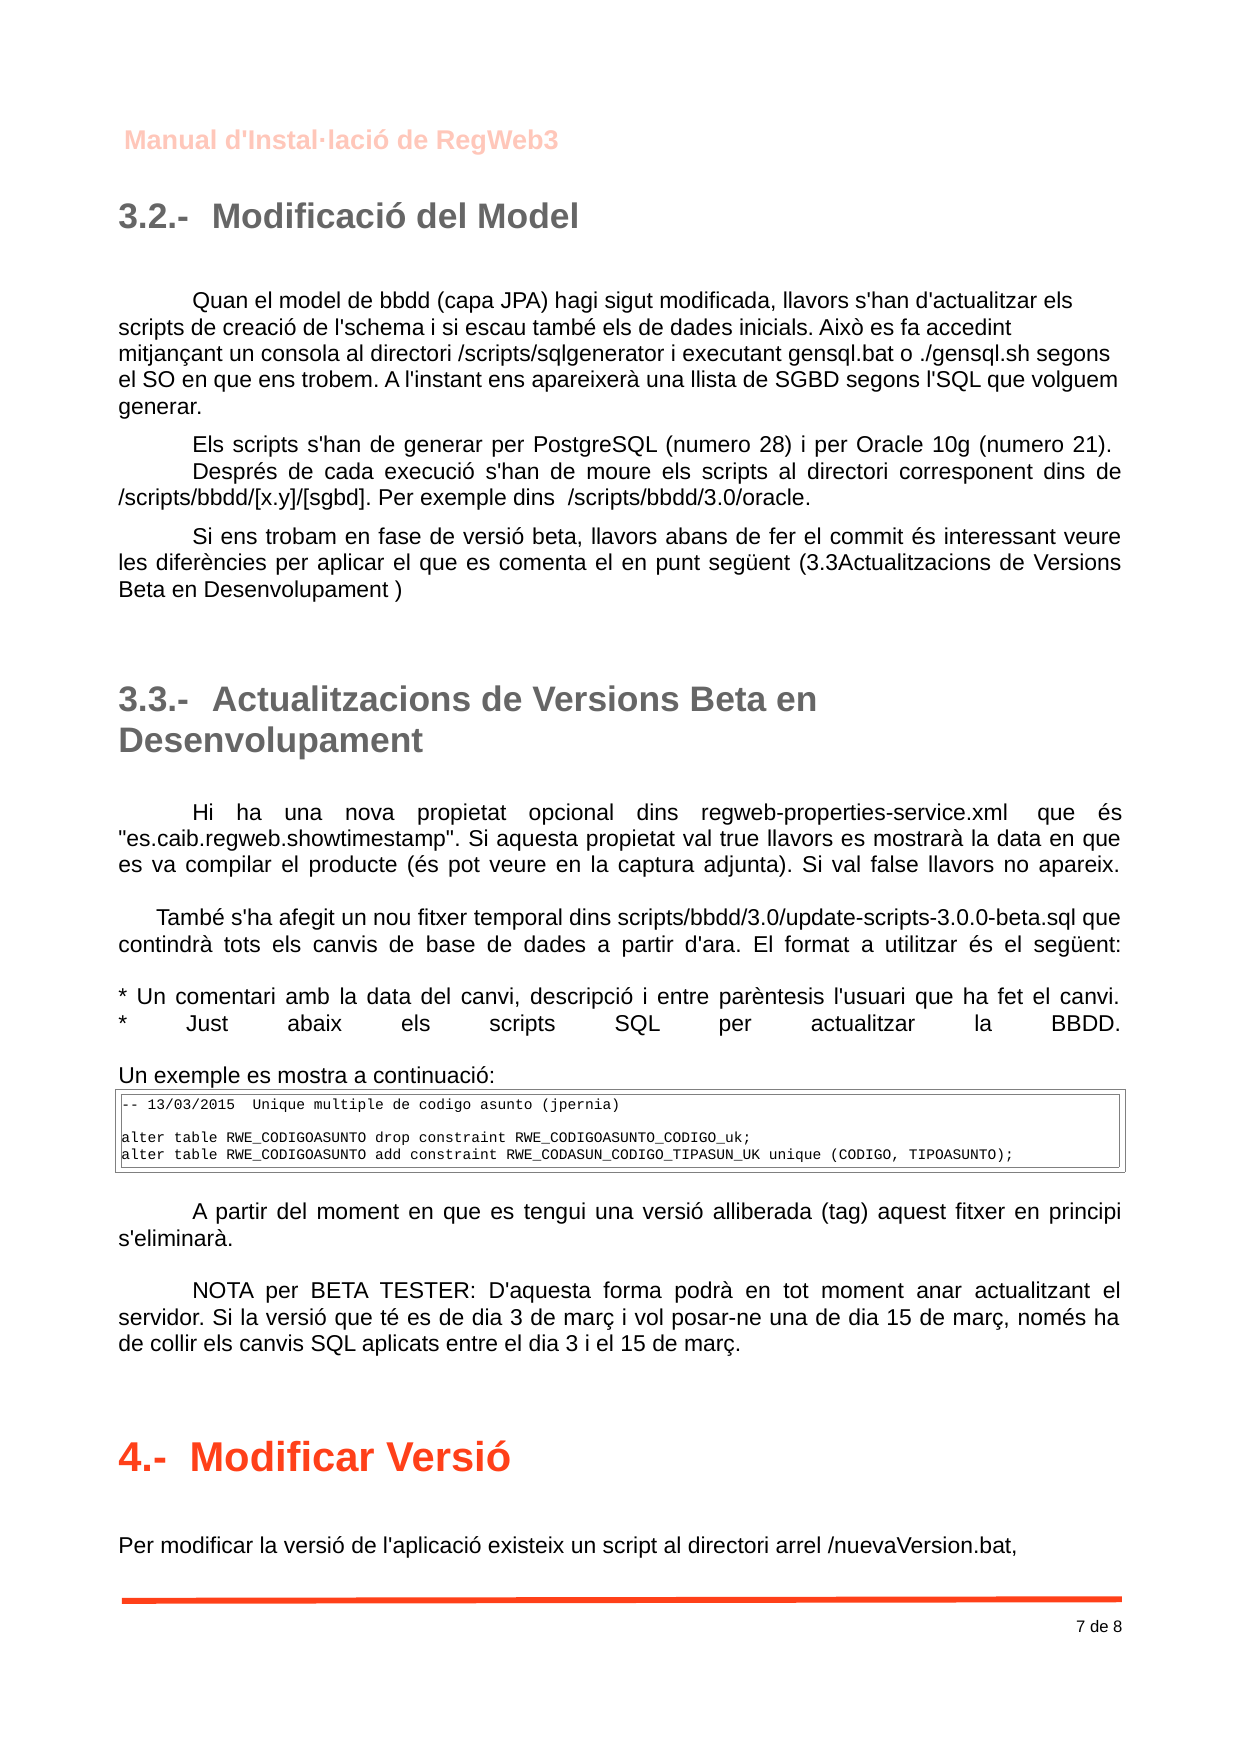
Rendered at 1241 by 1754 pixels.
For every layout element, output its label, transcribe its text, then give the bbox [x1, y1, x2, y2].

subtitle Actualitzacions de Versions Beta en Desenvolupament [118, 678, 1122, 760]
text Quan el model de bbdd (capa JPA) hagi sigut modificada, llavors s'han d'actualitzar els scripts de creació de l'schema i si escau també els de dades inicials. Això es fa accedint mitjançant un consola al directori /scripts/sqlgenerator i executant gensql.bat o ./gensql.sh segons el SO en que ens trobem. A l'instant ens apareixerà una llista de SGBD segons l'SQL que volguem generar. [118, 287, 1122, 419]
subtitle Modificació del Model [118, 195, 1122, 236]
text Els scripts s'han de generar per PostgreSQL (numero 28) i per Oracle 10g (numero 21). Després de cada execució s'han de moure els scripts al directori corresponent dins de /scripts/bbdd/[x.y]/[sgbd]. Per exemple dins /scripts/bbdd/3.0/oracle. [118, 431, 1122, 511]
text Per modificar la versió de l'aplicació existeix un script al directori arrel /nuevaVersion.bat, [118, 1532, 1122, 1558]
text Hi ha una nova propietat opcional dins regweb-properties-service.xml que és "es.caib.regweb.showtimestamp". Si aquesta propietat val true llavors es mostrarà la data en que es va compilar el producte (és pot veure en la captura adjunta). Si val false llavors no apareix. També s'ha afegit un nou fitxer temporal dins scripts/bbdd/3.0/update-scripts-3.0.0-beta.sql que contindrà tots els canvis de base de dades a partir d'ara. El format a utilitzar és el següent: * Un comentari amb la data del canvi, descripció i entre parèntesis l'usuari que ha fet el canvi. * Just abaix els scripts SQL per actualitzar la BBDD. Un exemple es mostra a continuació: [118, 772, 1122, 1089]
table_header -- 13/03/2015 Unique multiple de codigo asunto (jpernia) alter table RWE_CODIGOASUNTO drop constraint RWE_CODIGOASUNTO_CODIGO_uk; alter table RWE_CODIGOASUNTO add constraint RWE_CODASUN_CODIGO_TIPASUN_UK unique (CODIGO, TIPOASUNTO); [118, 1090, 1122, 1167]
subtitle Modificar Versió [118, 1433, 1122, 1481]
text Si ens trobam en fase de versió beta, llavors abans de fer el commit és interessant veure les diferències per aplicar el que es comenta el en punt següent (3.3Actualitzacions de Versions Beta en Desenvolupament ) [118, 523, 1122, 602]
text A partir del moment en que es tengui una versió alliberada (tag) aquest fitxer en principi s'eliminarà. NOTA per BETA TESTER: D'aquesta forma podrà en tot moment anar actualitzant el servidor. Si la versió que té es de dia 3 de març i vol posar-ne una de dia 15 de març, només ha de collir els canvis SQL aplicats entre el dia 3 i el 15 de març. [118, 1173, 1122, 1356]
